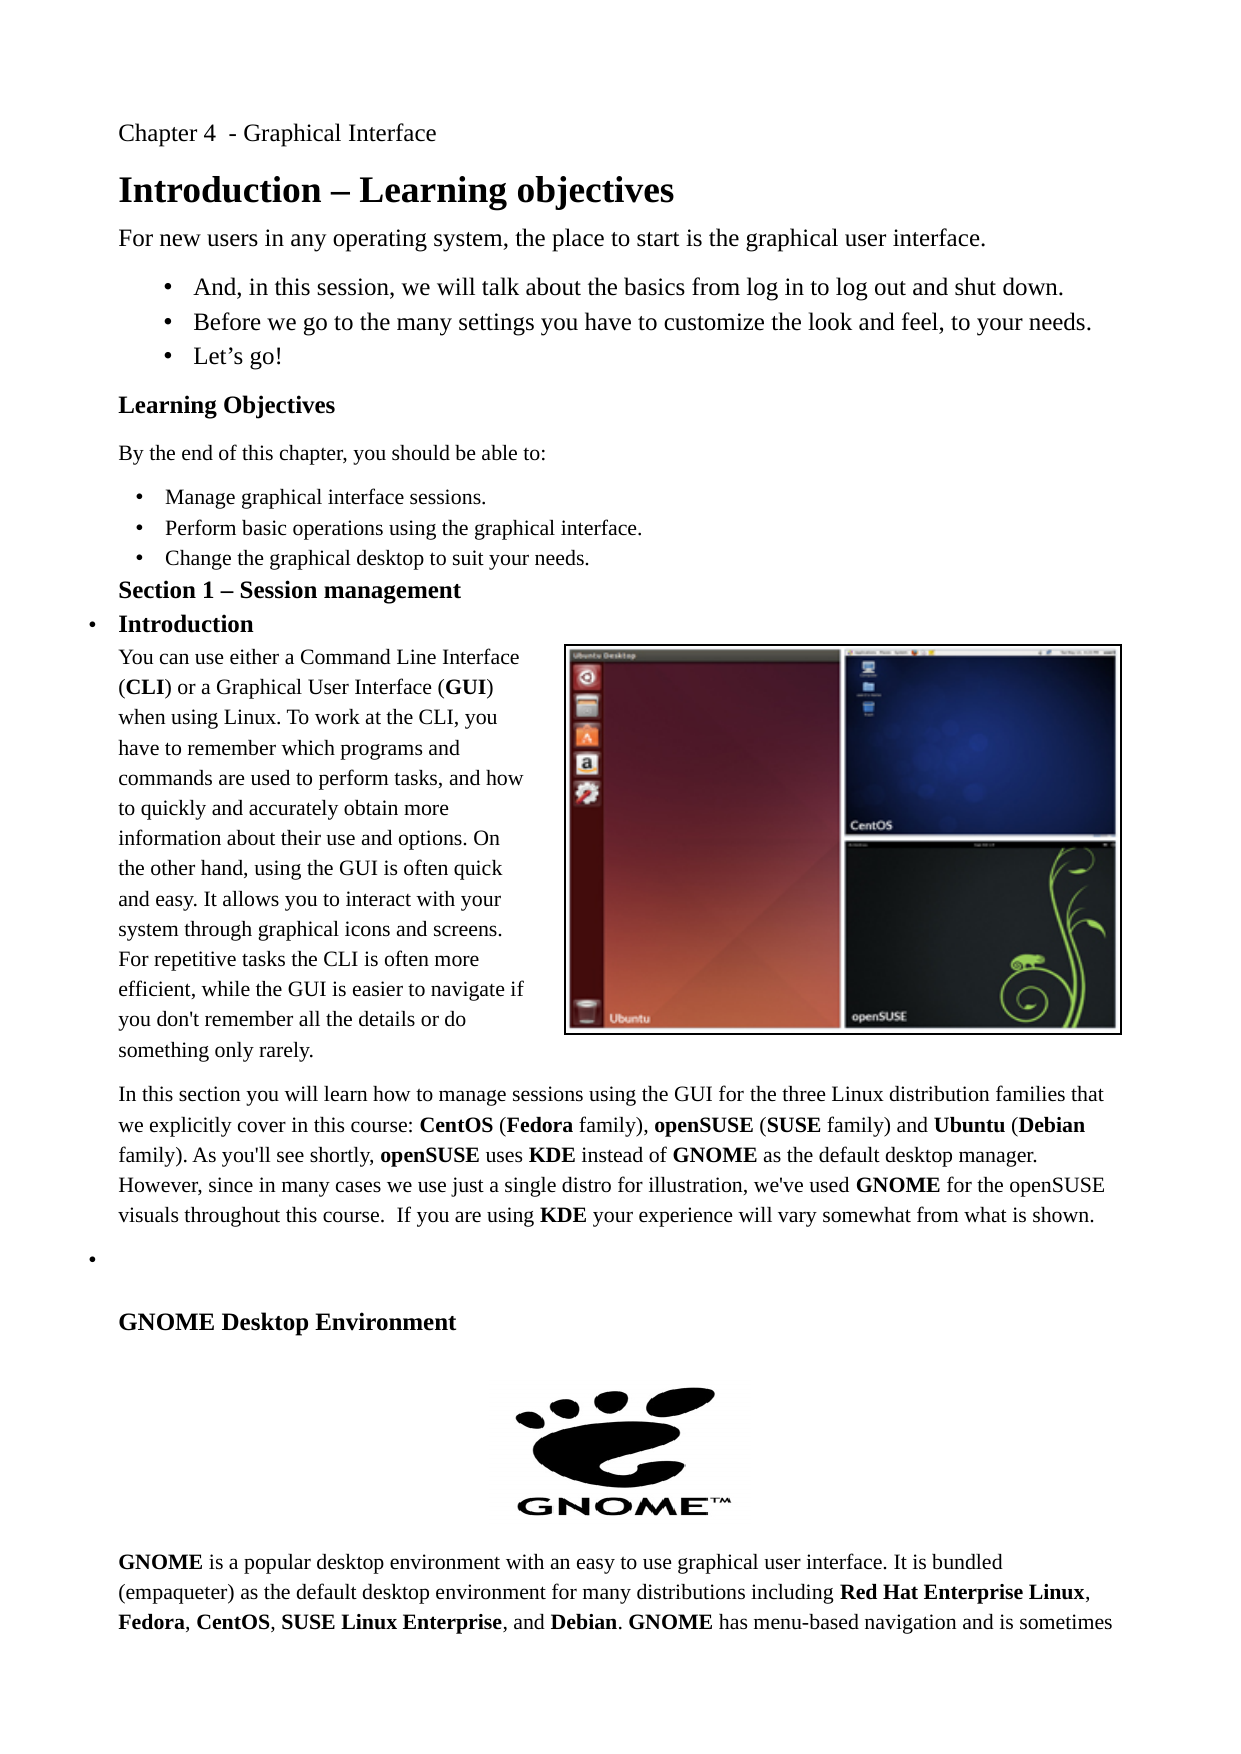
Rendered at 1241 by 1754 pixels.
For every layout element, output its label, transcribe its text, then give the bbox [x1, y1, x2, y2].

text GNOME Desktop Environment [118, 1307, 1122, 1336]
picture [488, 1376, 752, 1524]
list Before we go to the many settings you have to customize the look and feel, to your needs. [164, 307, 1122, 336]
text GNOME is a popular desktop environment with an easy to use graphical user interface. It is bundled (empaqueter) as the default desktop environment for many distributions including Red Hat Enterprise Linux, Fedora, CentOS, SUSE Linux Enterprise, and Debian. GNOME has menu-based navigation and is sometimes [118, 1549, 1122, 1634]
subtitle Introduction – Learning objectives [118, 168, 1122, 211]
text For new users in any operating system, the place to start is the graphical user interface. [118, 223, 1122, 252]
list Change the graphical desktop to suit your needs. [165, 545, 1122, 570]
list Introduction [118, 609, 1122, 638]
list And, in this session, we will talk about the basics from log in to log out and shut down. [164, 272, 1122, 301]
list Let’s go! [164, 341, 1122, 370]
text By the end of this chapter, you should be able to: [118, 439, 1122, 465]
list Section 1 – Session management [118, 575, 1122, 604]
list Manage graphical interface sessions. [165, 484, 1122, 509]
text In this section you will learn how to manage sessions using the GUI for the three Linux distribution families that we explicitly cover in this course: CentOS (Fedora family), openSUSE (SUSE family) and Ubuntu (Debian family). As you'll see shortly, openSUSE uses KDE instead of GNOME as the default desktop manager. However, since in many cases we use just a single distro for illustration, we've used GNOME for the openSUSE visuals throughout this course. If you are using KDE your experience will vary somewhat from what is shown. [118, 1081, 1122, 1227]
list Perform basic operations using the graphical interface. [165, 514, 1122, 540]
text Chapter 4 - Graphical Interface [118, 118, 1122, 147]
text You can use either a Command Line Interface (CLI) or a Graphical User Interface (GUI) when using Linux. To work at the CLI, you have to remember which programs and commands are used to perform tasks, and how to quickly and accurately obtain more information about their use and options. On the other hand, using the GUI is often quick and easy. It allows you to interact with your system through graphical icons and screens. For repetitive tasks the CLI is often more efficient, while the GUI is easier to navigate if you don't remember all the details or do something only rarely. [118, 644, 1122, 1062]
text Learning Objectives [118, 390, 1122, 419]
picture [566, 646, 1120, 1033]
